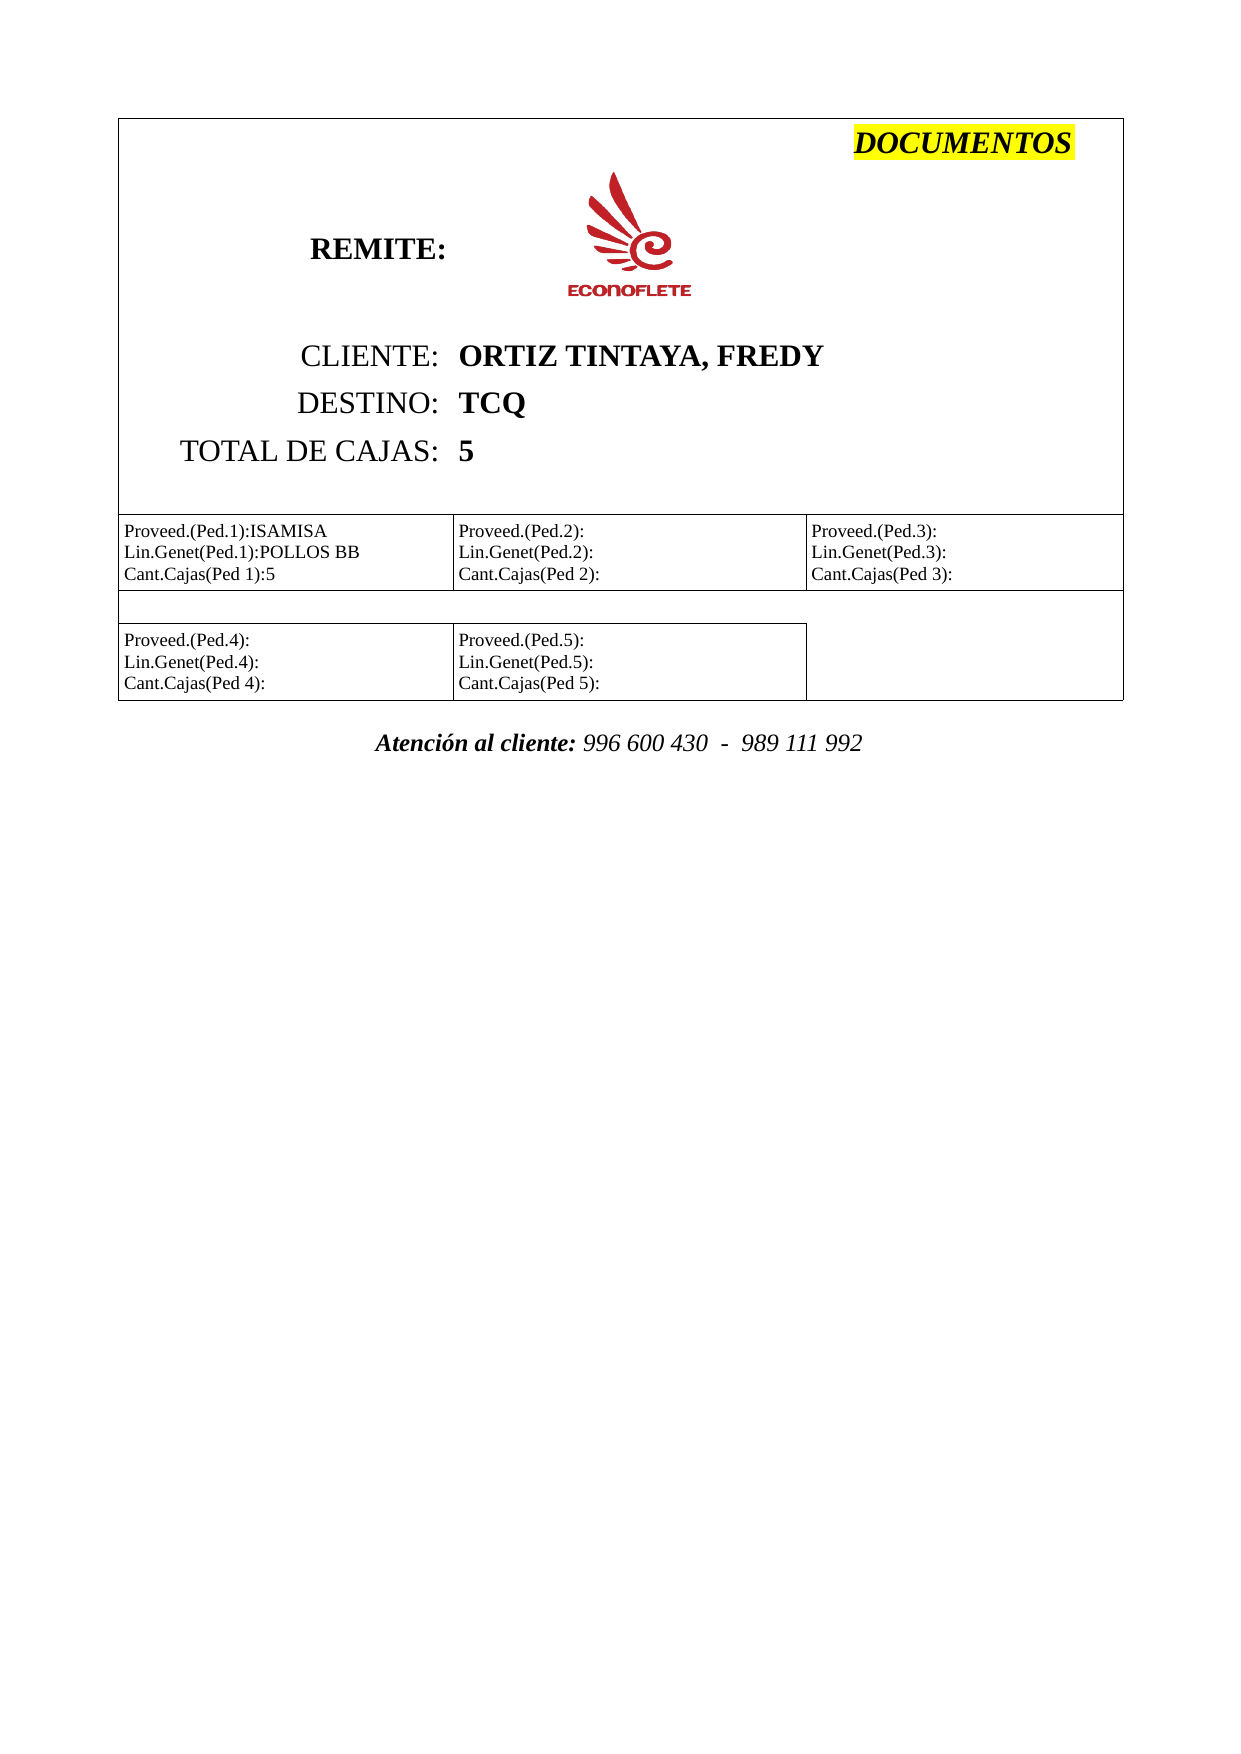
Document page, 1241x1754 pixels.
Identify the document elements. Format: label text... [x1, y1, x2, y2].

table_header [453, 119, 806, 166]
table_cell [453, 166, 806, 332]
table_cell [806, 591, 1123, 623]
table_cell [119, 591, 453, 623]
table_cell TOTAL DE CAJAS: [119, 426, 453, 474]
table_header DOCUMENTOS [806, 119, 1123, 166]
table_cell [453, 474, 806, 514]
table_cell Proveed.(Ped.2): Lin.Genet(Ped.2): Cant.Cajas(Ped 2): [454, 515, 806, 590]
table_cell [453, 591, 806, 623]
table_cell Proveed.(Ped.3): Lin.Genet(Ped.3): Cant.Cajas(Ped 3): [807, 515, 1123, 590]
picture [552, 171, 707, 297]
table_cell Proveed.(Ped.5): Lin.Genet(Ped.5): Cant.Cajas(Ped 5): [454, 624, 806, 699]
table_cell [806, 474, 1123, 514]
table_cell ORTIZ TINTAYA, FREDY [453, 332, 1123, 379]
table_cell Proveed.(Ped.4): Lin.Genet(Ped.4): Cant.Cajas(Ped 4): [119, 624, 453, 699]
table_cell [806, 166, 1123, 332]
table_cell TCQ [453, 379, 806, 426]
table_cell DESTINO: [119, 379, 453, 426]
table_header [119, 119, 453, 166]
table_cell CLIENTE: [119, 332, 453, 379]
text Atención al cliente: 996 600 430 - 989 111 992 [118, 728, 1122, 757]
table_cell [807, 623, 1123, 699]
table_cell [119, 474, 453, 514]
table_cell [806, 379, 1123, 426]
table_cell Proveed.(Ped.1):ISAMISA Lin.Genet(Ped.1):POLLOS BB Cant.Cajas(Ped 1):5 [119, 515, 453, 590]
table_cell 5 [453, 426, 1123, 474]
table_cell REMITE: [119, 166, 453, 332]
